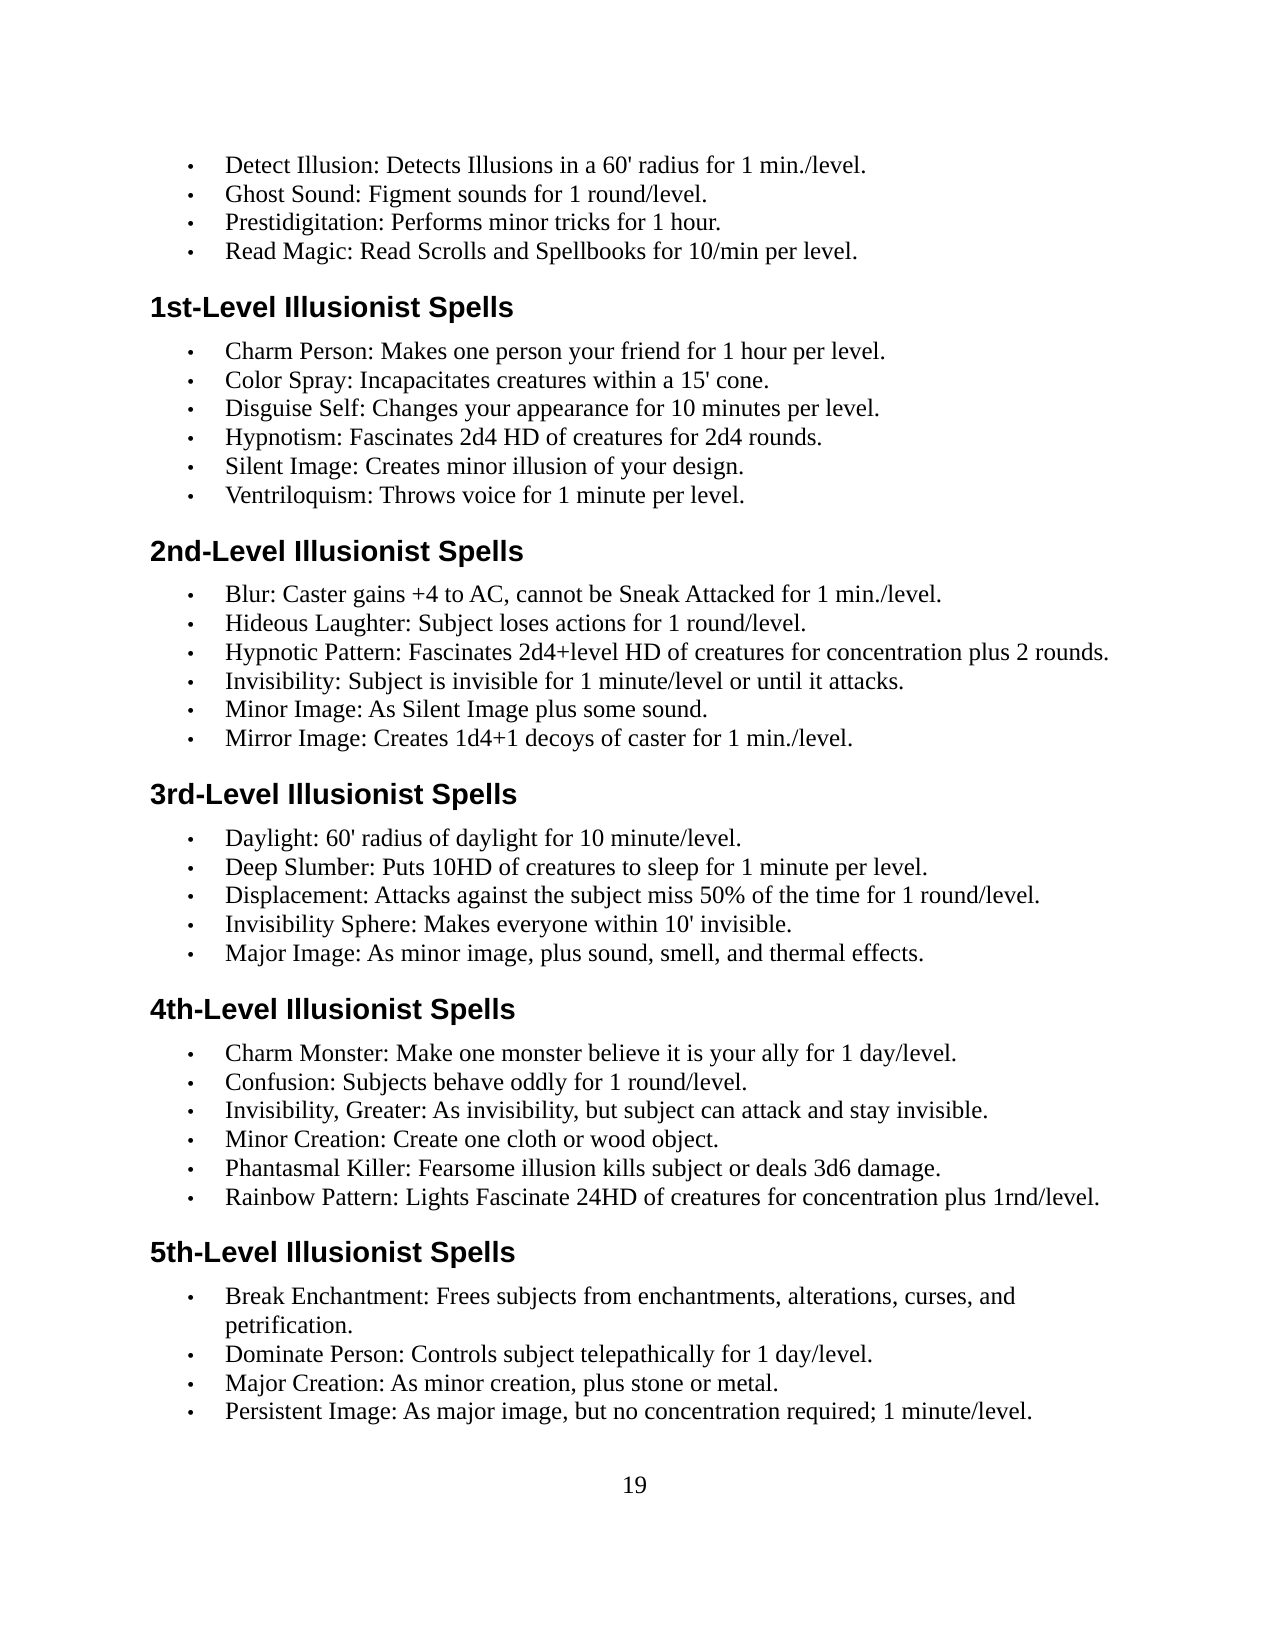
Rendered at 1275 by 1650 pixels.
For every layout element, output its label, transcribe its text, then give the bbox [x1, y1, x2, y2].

list Daylight: 60' radius of daylight for 10 minute/level. [187, 823, 1125, 852]
list Break Enchantment: Frees subjects from enchantments, alterations, curses, and petrification. [187, 1281, 1125, 1339]
list Minor Creation: Create one cloth or wood object. [187, 1124, 1125, 1153]
list Color Spray: Incapacitates creatures within a 15' cone. [187, 365, 1125, 393]
list Phantasmal Killer: Fearsome illusion kills subject or deals 3d6 damage. [187, 1153, 1125, 1182]
list Ghost Sound: Figment sounds for 1 round/level. [187, 179, 1125, 207]
list Invisibility Sphere: Makes everyone within 10' invisible. [187, 909, 1125, 938]
list Major Creation: As minor creation, plus stone or metal. [187, 1368, 1125, 1396]
list Detect Illusion: Detects Illusions in a 60' radius for 1 min./level. [187, 150, 1125, 179]
list Disguise Self: Changes your appearance for 10 minutes per level. [187, 393, 1125, 422]
list Major Image: As minor image, plus sound, smell, and thermal effects. [187, 938, 1125, 967]
subtitle 2nd-Level Illusionist Spells [150, 533, 1125, 567]
list Read Magic: Read Scrolls and Spellbooks for 10/min per level. [187, 236, 1125, 265]
list Rainbow Pattern: Lights Fascinate 24HD of creatures for concentration plus 1rnd/level. [187, 1182, 1125, 1210]
list Charm Person: Makes one person your friend for 1 hour per level. [187, 336, 1125, 365]
list Mirror Image: Creates 1d4+1 decoys of caster for 1 min./level. [187, 723, 1125, 752]
list Blur: Caster gains +4 to AC, cannot be Sneak Attacked for 1 min./level. [187, 579, 1125, 608]
list Hypnotic Pattern: Fascinates 2d4+level HD of creatures for concentration plus 2 rounds. [187, 637, 1125, 666]
list Dominate Person: Controls subject telepathically for 1 day/level. [187, 1339, 1125, 1368]
list Invisibility, Greater: As invisibility, but subject can attack and stay invisible. [187, 1095, 1125, 1124]
list Hideous Laughter: Subject loses actions for 1 round/level. [187, 608, 1125, 637]
list Minor Image: As Silent Image plus some sound. [187, 694, 1125, 723]
list Charm Monster: Make one monster believe it is your ally for 1 day/level. [187, 1038, 1125, 1067]
list Ventriloquism: Throws voice for 1 minute per level. [187, 480, 1125, 508]
list Confusion: Subjects behave oddly for 1 round/level. [187, 1067, 1125, 1095]
list Displacement: Attacks against the subject miss 50% of the time for 1 round/level. [187, 881, 1125, 909]
list Silent Image: Creates minor illusion of your design. [187, 451, 1125, 480]
list Prestidigitation: Performs minor tricks for 1 hour. [187, 207, 1125, 236]
list Hypnotism: Fascinates 2d4 HD of creatures for 2d4 rounds. [187, 422, 1125, 451]
subtitle 5th-Level Illusionist Spells [150, 1235, 1125, 1269]
list Invisibility: Subject is invisible for 1 minute/level or until it attacks. [187, 666, 1125, 694]
list Persistent Image: As major image, but no concentration required; 1 minute/level. [187, 1396, 1125, 1425]
list Deep Slumber: Puts 10HD of creatures to sleep for 1 minute per level. [187, 852, 1125, 881]
subtitle 1st-Level Illusionist Spells [150, 290, 1125, 323]
subtitle 3rd-Level Illusionist Spells [150, 777, 1125, 811]
subtitle 4th-Level Illusionist Spells [150, 992, 1125, 1025]
